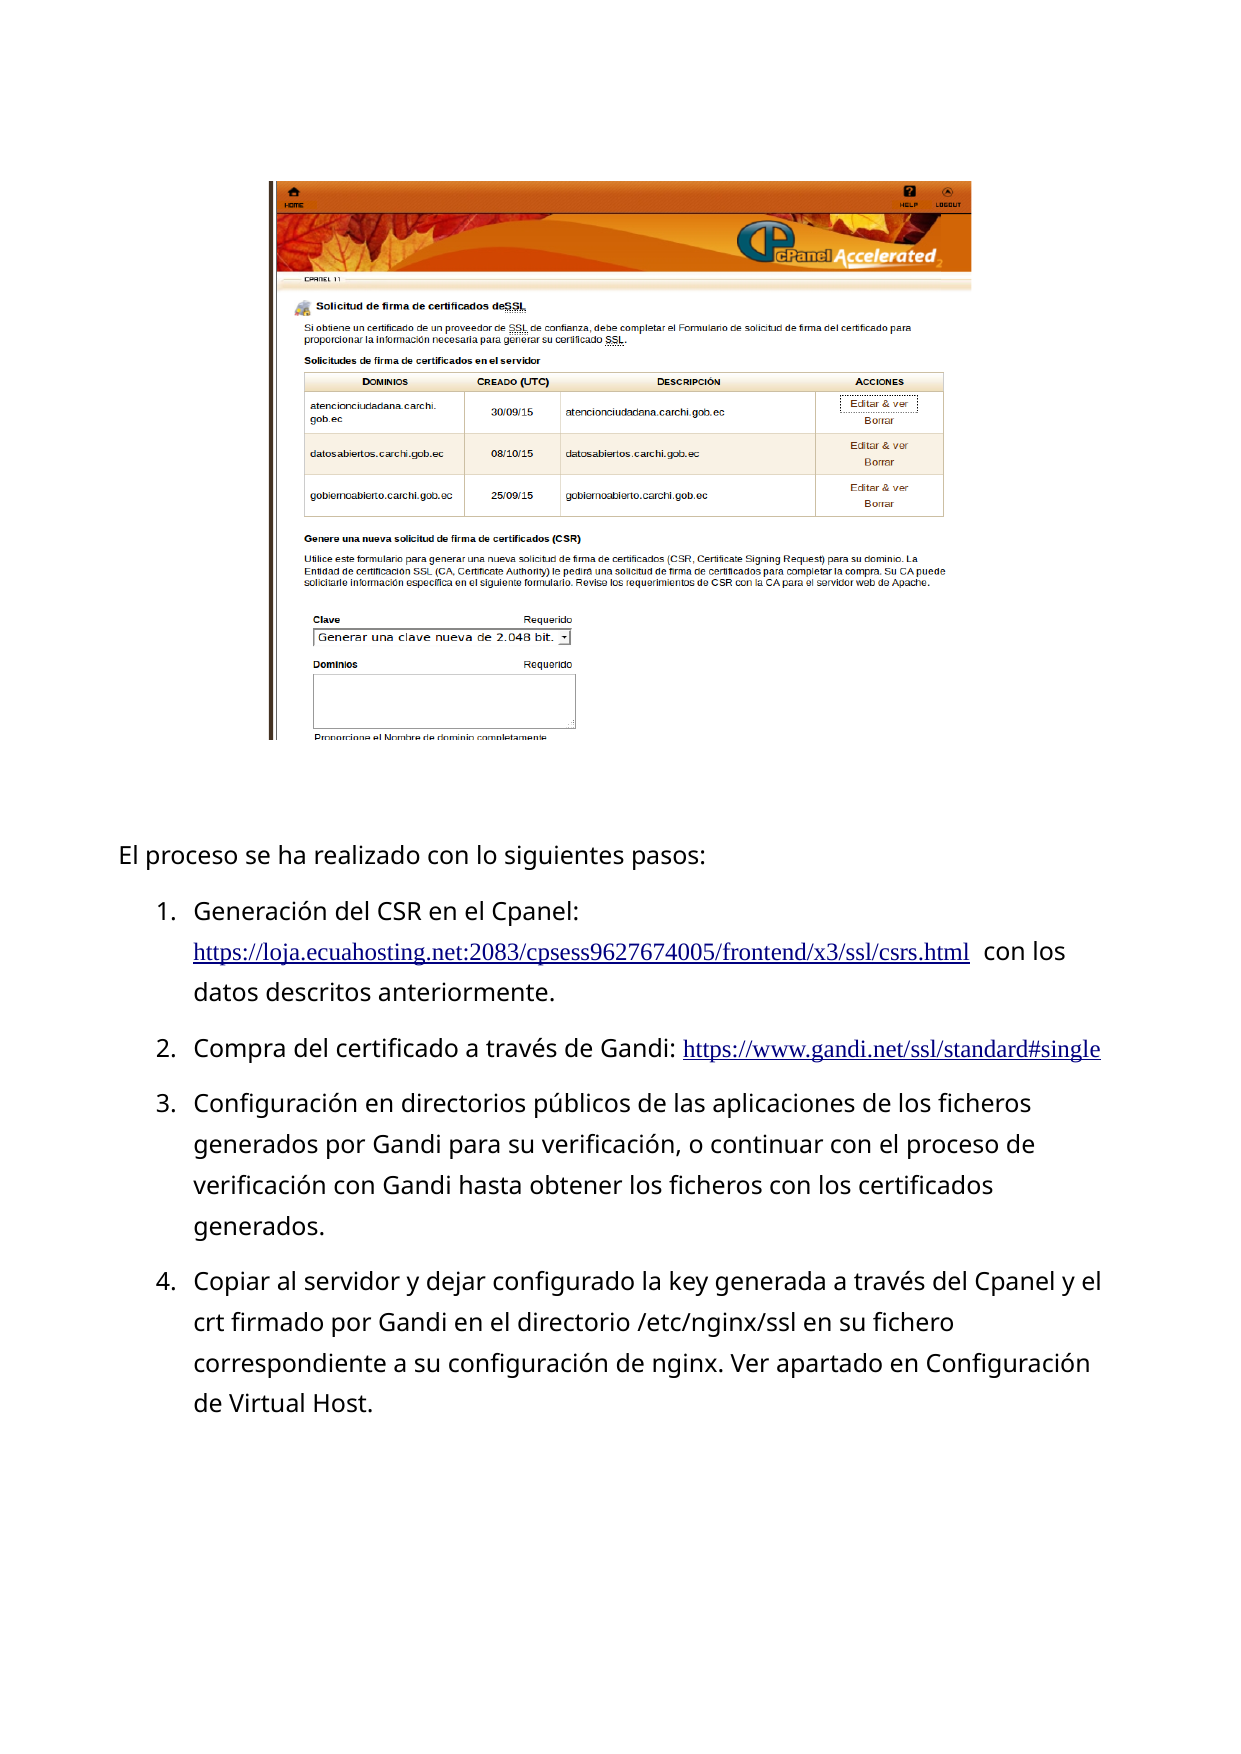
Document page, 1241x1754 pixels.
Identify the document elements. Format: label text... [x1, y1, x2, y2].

text El proceso se ha realizado con lo siguientes pasos: [118, 838, 1122, 872]
list Copiar al servidor y dejar configurado la key generada a través del Cpanel y el crt firmado por Gandi en el directorio /etc/nginx/ssl en su fichero correspondiente a su configuración de nginx. Ver apartado en Configuración de Virtual Host. [156, 1264, 1122, 1420]
list Generación del CSR en el Cpanel: https://loja.ecuahosting.net:2083/cpsess9627674005/frontend/x3/ssl/csrs.html con los datos descritos anteriormente. [156, 893, 1122, 1009]
list Compra del certificado a través de Gandi: https://www.gandi.net/ssl/standard#single [156, 1030, 1122, 1064]
list Configuración en directorios públicos de las aplicaciones de los ficheros generados por Gandi para su verificación, o continuar con el proceso de verificación con Gandi hasta obtener los ficheros con los certificados generados. [156, 1086, 1122, 1242]
picture [268, 181, 972, 740]
